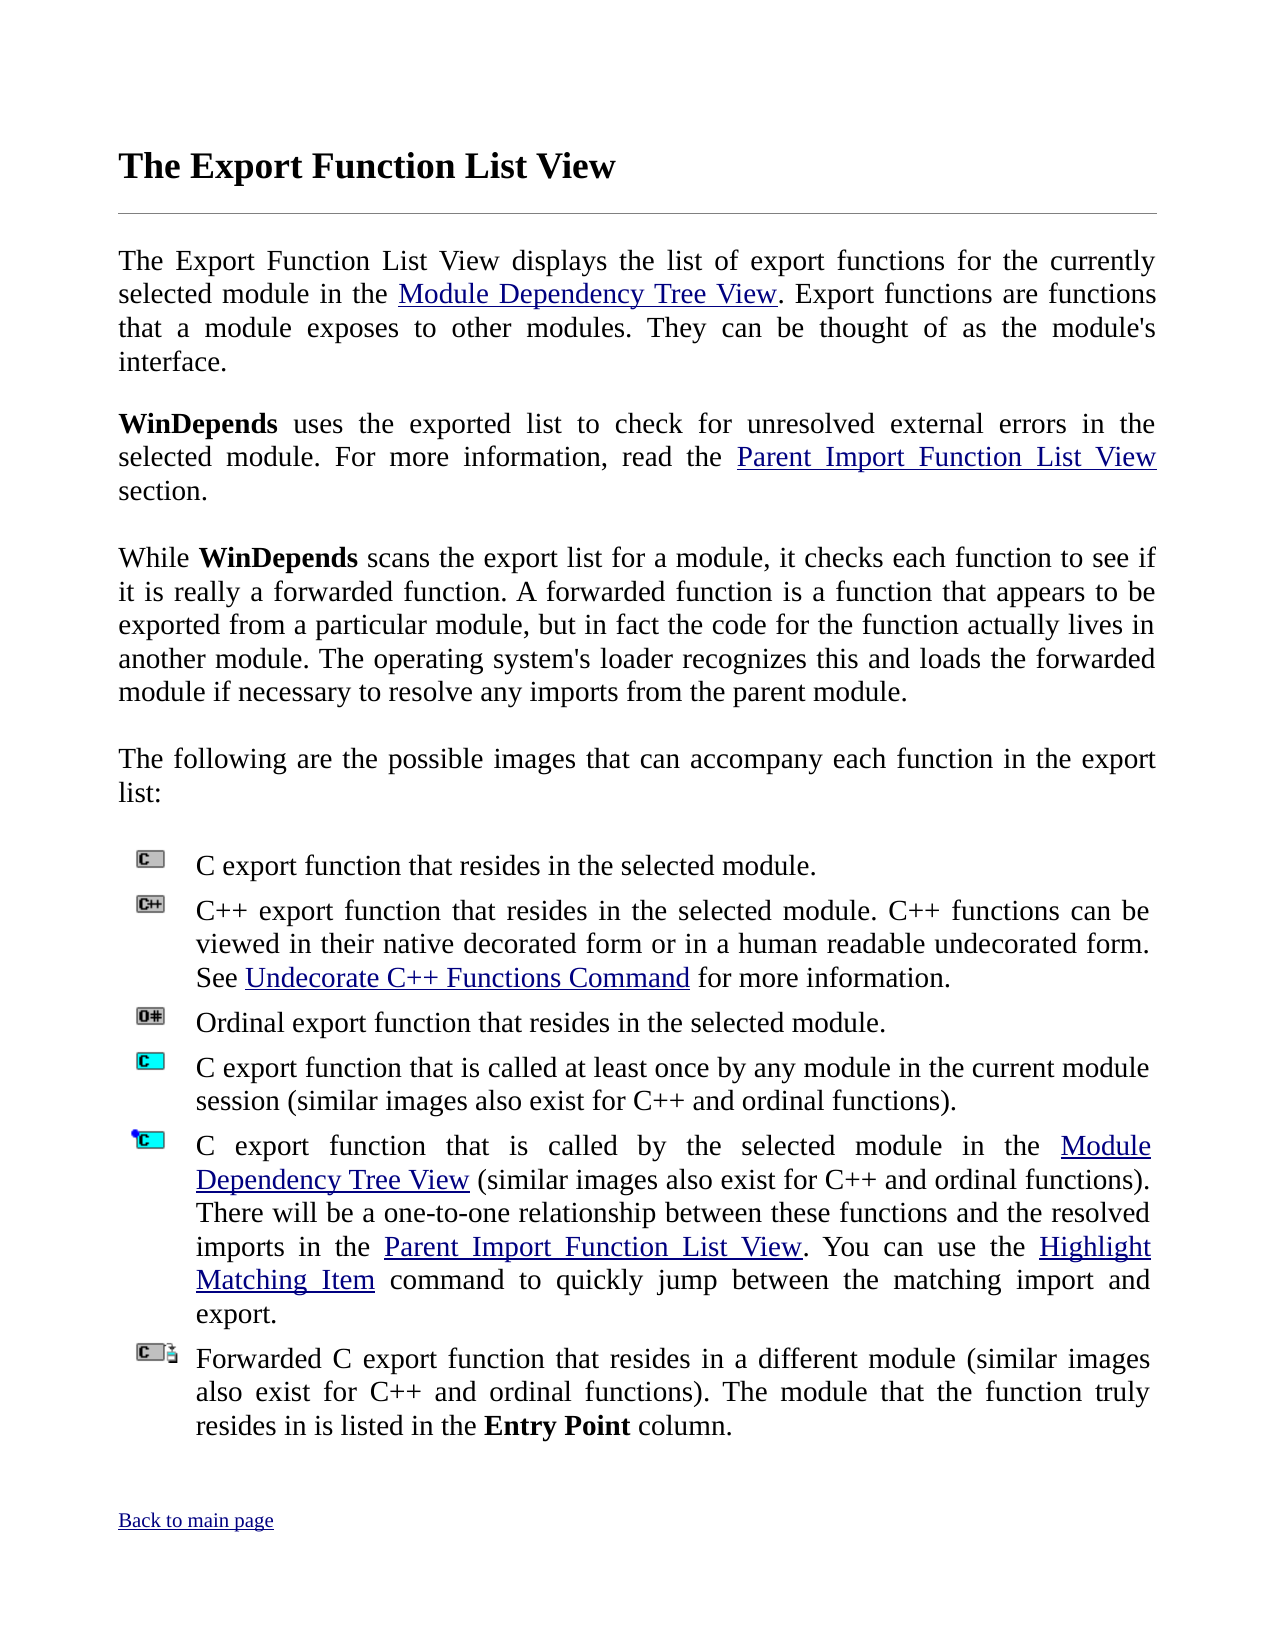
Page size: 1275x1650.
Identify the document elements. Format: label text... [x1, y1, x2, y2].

table_cell [118, 1044, 190, 1123]
table_cell [118, 1123, 190, 1335]
table_cell Forwarded C export function that resides in a different module (similar images also exist for C++ and ordinal functions). The module that the function truly resides in is listed in the Entry Point column. [190, 1335, 1157, 1447]
picture [130, 892, 178, 915]
picture [130, 1128, 178, 1151]
table_cell [118, 999, 190, 1044]
subtitle The Export Function List View [118, 143, 1157, 186]
picture [130, 847, 178, 870]
table_cell [118, 887, 190, 999]
table_header C export function that resides in the selected module. [190, 842, 1157, 887]
text While WinDepends scans the export list for a module, it checks each function to see if it is really a forwarded function. A forwarded function is a function that appears to be exported from a particular module, but in fact the code for the function actually lives in another module. The operating system's loader recognizes this and loads the forwarded module if necessary to resolve any imports from the parent module. [118, 540, 1157, 708]
picture [130, 1341, 178, 1363]
picture [130, 1049, 178, 1072]
table_cell C export function that is called at least once by any module in the current module session (similar images also exist for C++ and ordinal functions). [190, 1044, 1157, 1123]
table_cell C++ export function that resides in the selected module. C++ functions can be viewed in their native decorated form or in a human readable undecorated form. See Undecorate C++ Functions Command for more information. [190, 887, 1157, 999]
text WinDepends uses the exported list to check for unresolved external errors in the selected module. For more information, read the Parent Import Function List View section. [118, 406, 1157, 507]
table_cell C export function that is called by the selected module in the Module Dependency Tree View (similar images also exist for C++ and ordinal functions). There will be a one-to-one relationship between these functions and the resolved imports in the Parent Import Function List View. You can use the Highlight Matching Item command to quickly jump between the matching import and export. [190, 1123, 1157, 1335]
table_cell [118, 1335, 190, 1447]
table_header [118, 842, 190, 887]
text The following are the possible images that can accompany each function in the export list: [118, 741, 1157, 808]
table_cell Ordinal export function that resides in the selected module. [190, 999, 1157, 1044]
picture [130, 1004, 178, 1027]
text The Export Function List View displays the list of export functions for the currently selected module in the Module Dependency Tree View. Export functions are functions that a module exposes to other modules. They can be thought of as the module's interface. [118, 243, 1157, 377]
